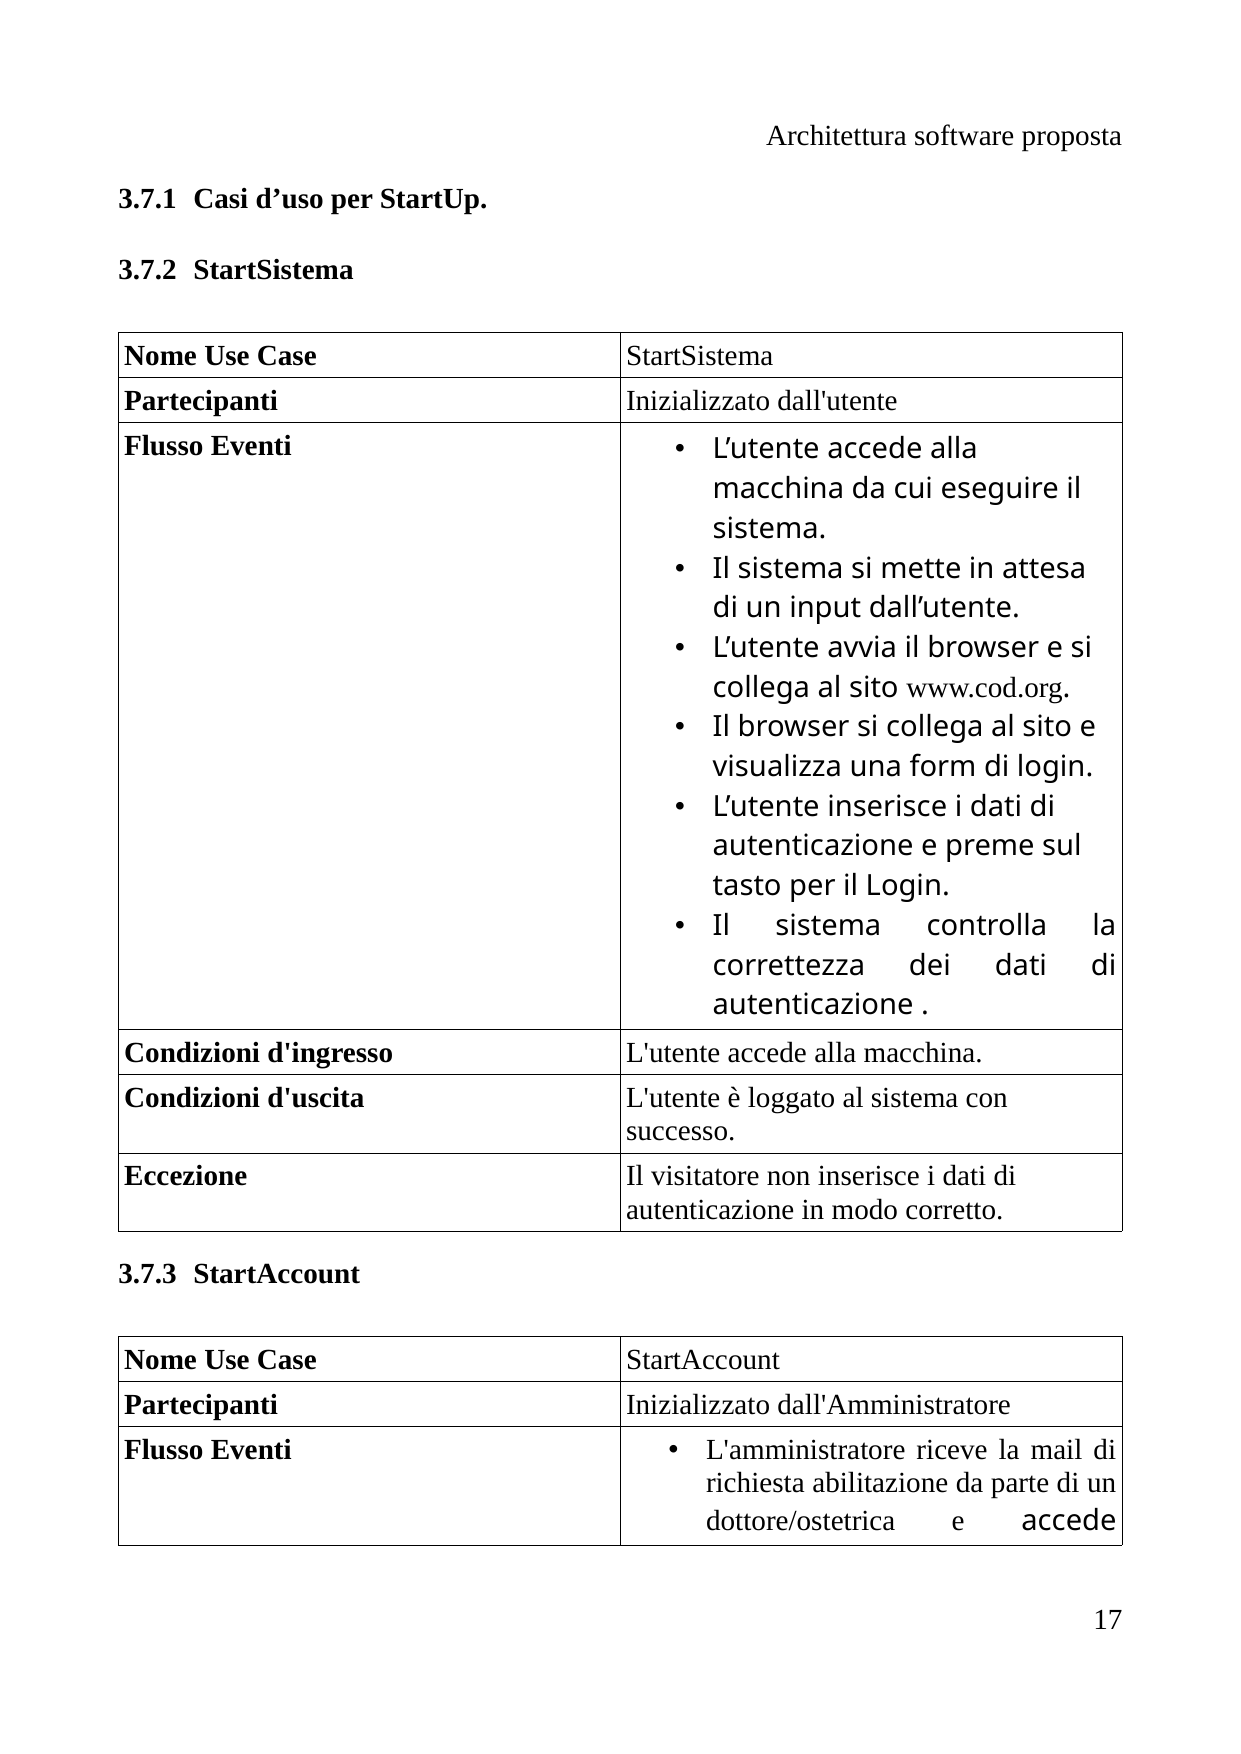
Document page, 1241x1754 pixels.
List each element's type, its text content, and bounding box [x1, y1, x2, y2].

table_cell Flusso Eventi [119, 1427, 620, 1544]
table_cell Partecipanti [119, 378, 620, 422]
subtitle StartAccount [118, 1256, 1122, 1290]
table_cell Partecipanti [119, 1382, 620, 1426]
table_cell Flusso Eventi [119, 423, 620, 1029]
table_cell Eccezione [119, 1154, 620, 1231]
table_cell L'utente è loggato al sistema con successo. [621, 1075, 1122, 1153]
table_cell L’utente accede alla macchina da cui eseguire il sistema. Il sistema si mette in attesa di un input dall’utente. L’utente avvia il browser e si collega al sito www.cod.org. Il browser si collega al sito e visualizza una form di login. L’utente inserisce i dati di autenticazione e preme sul tasto per il Login. Il sistema controlla la correttezza dei dati di autenticazione . [621, 423, 1122, 1029]
table_cell Condizioni d'ingresso [119, 1030, 620, 1074]
table_cell Inizializzato dall'Amministratore [621, 1382, 1122, 1426]
table_header Nome Use Case [119, 333, 620, 377]
table_header StartSistema [621, 333, 1122, 377]
table_header StartAccount [621, 1337, 1122, 1381]
table_header Nome Use Case [119, 1337, 620, 1381]
subtitle Casi d’uso per StartUp. [118, 181, 1122, 215]
subtitle StartSistema [118, 252, 1122, 286]
table_cell Condizioni d'uscita [119, 1075, 620, 1153]
table_cell Il visitatore non inserisce i dati di autenticazione in modo corretto. [621, 1154, 1122, 1231]
table_cell L'utente accede alla macchina. [621, 1030, 1122, 1074]
table_cell Inizializzato dall'utente [621, 378, 1122, 422]
table_cell L'amministratore riceve la mail di richiesta abilitazione da parte di un dottore/ostetrica e accede all’area gestione account. Il sistema risponde mostrando a video tutte le informazioni riguardanti il nuovo account. L’Amministratore seleziona l’operazione effettua inserimento account. Il sistema risponde mostrando a video un form per la conferma dell'esattezza dei dati. L'amministratore conferma i dati ricevuti. Il sistema inserisce i nuovi dati in input, genera la coppia <”username”-”password”>, la invia via mail al Dottore/Ostetrica e notifica l’avvenuta operazione. [621, 1427, 1122, 1544]
